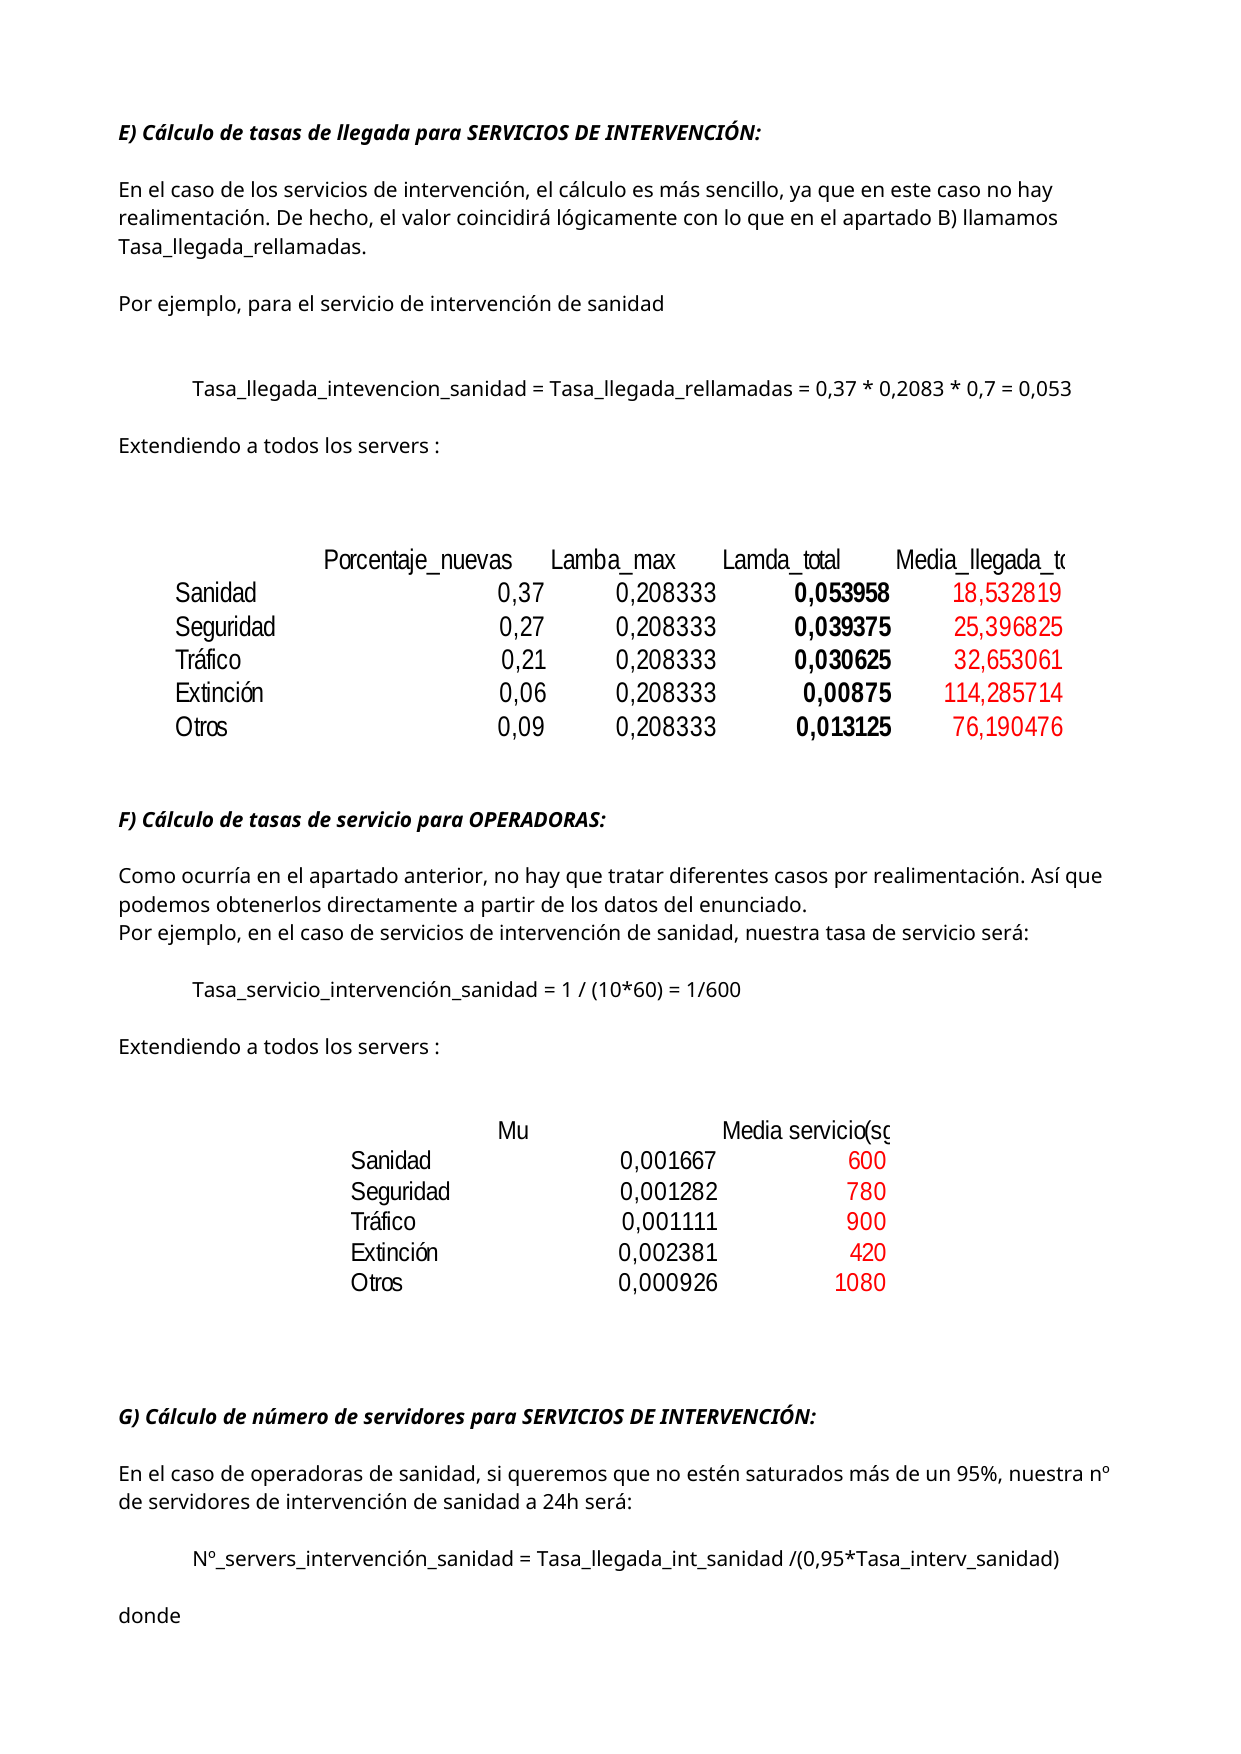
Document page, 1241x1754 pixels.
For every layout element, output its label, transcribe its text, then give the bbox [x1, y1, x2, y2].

text G) Cálculo de número de servidores para SERVICIOS DE INTERVENCIÓN: [118, 1402, 1122, 1430]
text En el caso de operadoras de sanidad, si queremos que no estén saturados más de un 95%, nuestra nº de servidores de intervención de sanidad a 24h será: [118, 1459, 1122, 1516]
text Por ejemplo, para el servicio de intervención de sanidad [118, 289, 1122, 317]
text Tasa_servicio_intervención_sanidad = 1 / (10*60) = 1/600 [118, 975, 1122, 1004]
text Por ejemplo, en el caso de servicios de intervención de sanidad, nuestra tasa de servicio será: [118, 918, 1122, 947]
text Nº_servers_intervención_sanidad = Tasa_llegada_int_sanidad /(0,95*Tasa_interv_sanidad) [118, 1544, 1122, 1572]
text F) Cálculo de tasas de servicio para OPERADORAS: [118, 805, 1122, 833]
text Como ocurría en el apartado anterior, no hay que tratar diferentes casos por realimentación. Así que podemos obtenerlos directamente a partir de los datos del enunciado. [118, 862, 1122, 918]
text En el caso de los servicios de intervención, el cálculo es más sencillo, ya que en este caso no hay realimentación. De hecho, el valor coincidirá lógicamente con lo que en el apartado B) llamamos Tasa_llegada_rellamadas. [118, 175, 1122, 260]
text donde [118, 1601, 1122, 1629]
text Extendiendo a todos los servers : [118, 1032, 1122, 1061]
text Extendiendo a todos los servers : [118, 431, 1122, 459]
text E) Cálculo de tasas de llegada para SERVICIOS DE INTERVENCIÓN: [118, 118, 1122, 147]
text Tasa_llegada_intevencion_sanidad = Tasa_llegada_rellamadas = 0,37 * 0,2083 * 0,7 = 0,053 [118, 374, 1122, 402]
